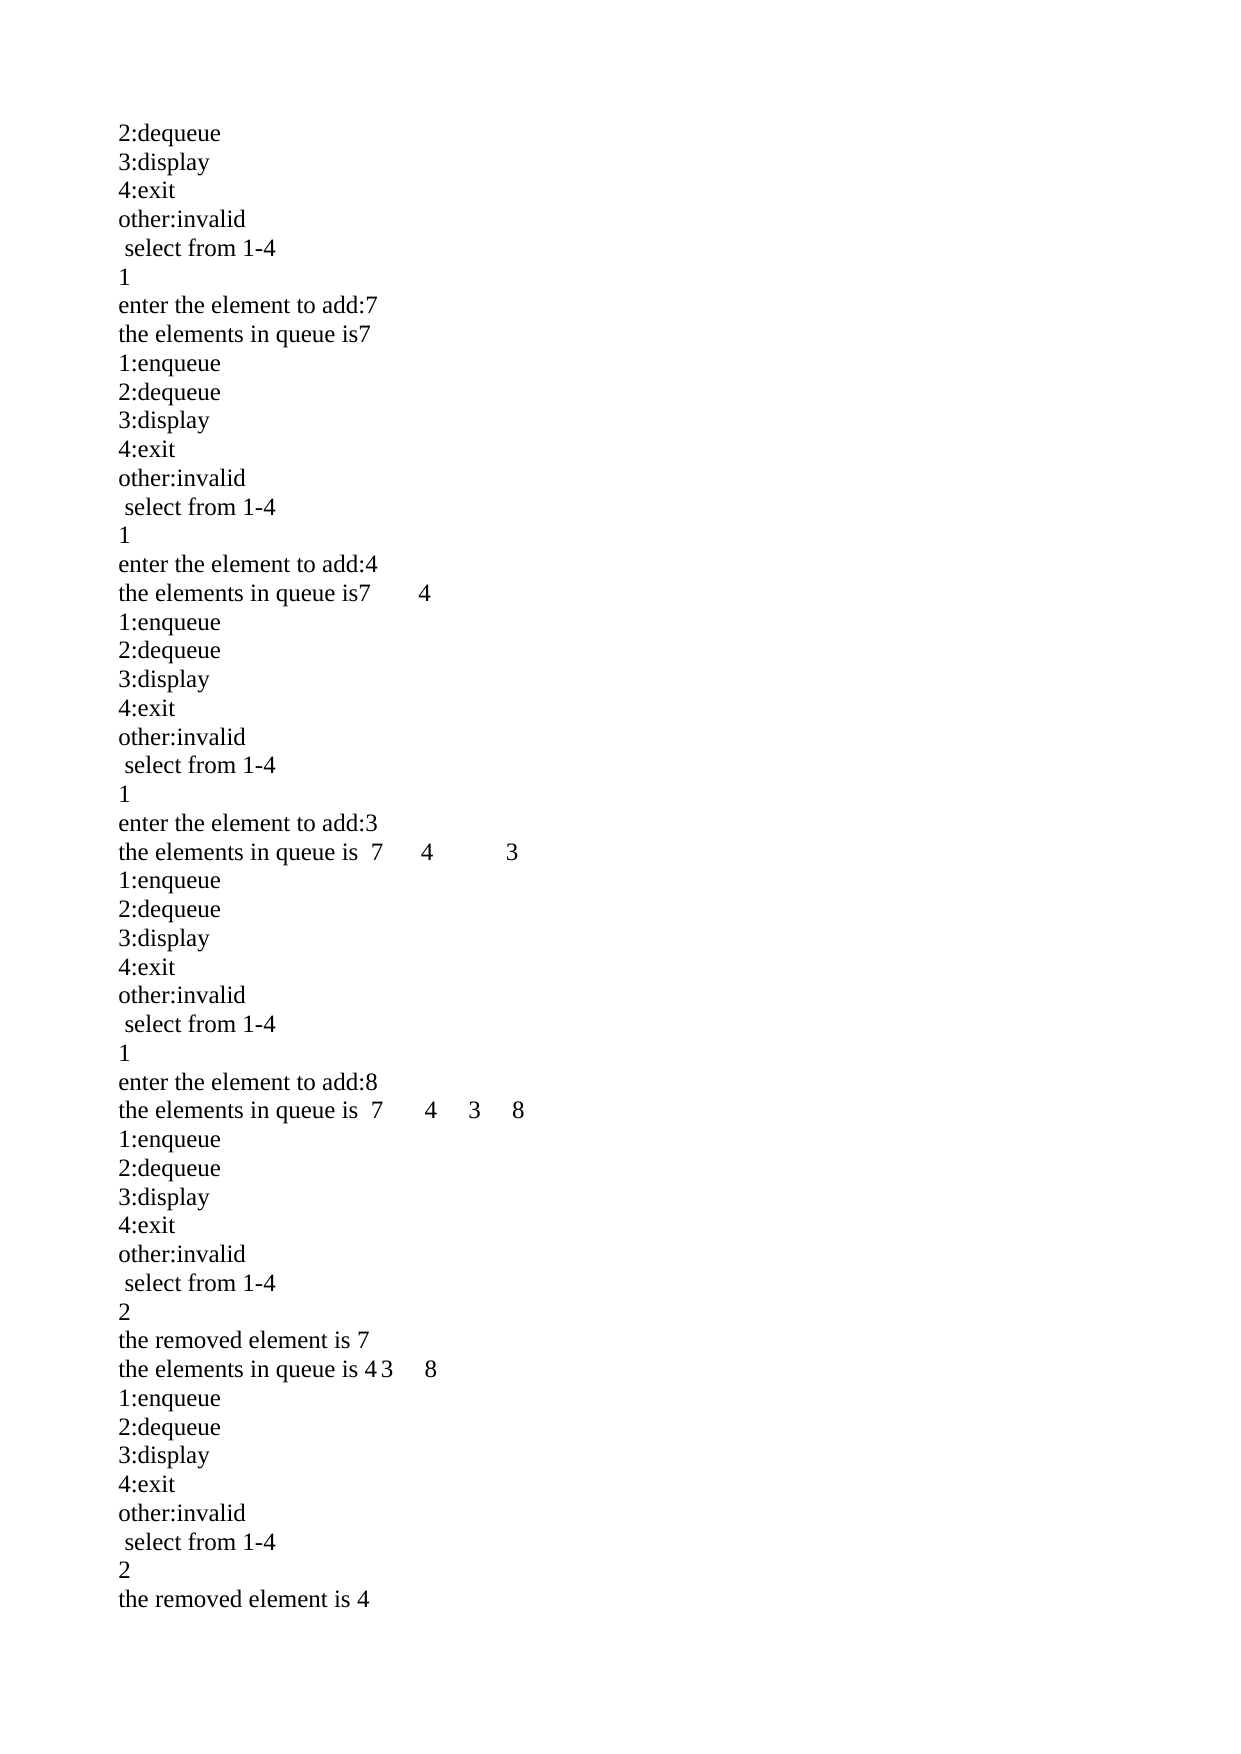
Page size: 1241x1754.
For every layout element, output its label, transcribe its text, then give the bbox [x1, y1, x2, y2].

text 3:display [118, 1441, 1122, 1469]
text 1:enqueue [118, 348, 1122, 377]
text 3:display [118, 923, 1122, 952]
text the elements in queue is 4 3 8 [118, 1354, 1122, 1383]
text 2:dequeue [118, 894, 1122, 923]
text 2 [118, 1297, 1122, 1326]
text other:invalid [118, 463, 1122, 492]
text enter the element to add:3 [118, 808, 1122, 837]
text enter the element to add:8 [118, 1067, 1122, 1096]
text select from 1-4 [118, 1009, 1122, 1038]
text 4:exit [118, 1211, 1122, 1239]
text 3:display [118, 406, 1122, 434]
text the elements in queue is7 4 [118, 578, 1122, 607]
text 2:dequeue [118, 636, 1122, 664]
text 2:dequeue [118, 1153, 1122, 1182]
text enter the element to add:7 [118, 291, 1122, 319]
text other:invalid [118, 981, 1122, 1009]
text 1:enqueue [118, 607, 1122, 636]
text 4:exit [118, 176, 1122, 204]
text select from 1-4 [118, 1527, 1122, 1556]
text select from 1-4 [118, 1268, 1122, 1297]
text 1:enqueue [118, 1124, 1122, 1153]
text other:invalid [118, 1239, 1122, 1268]
text 2:dequeue [118, 1412, 1122, 1441]
text 2:dequeue [118, 377, 1122, 406]
text 2 [118, 1556, 1122, 1584]
text 4:exit [118, 434, 1122, 463]
text the elements in queue is7 [118, 319, 1122, 348]
text 4:exit [118, 952, 1122, 981]
text 1 [118, 779, 1122, 808]
text 1:enqueue [118, 1383, 1122, 1412]
text 4:exit [118, 693, 1122, 722]
text the elements in queue is 7 4 3 [118, 837, 1122, 866]
text 3:display [118, 147, 1122, 176]
text the removed element is 7 [118, 1326, 1122, 1354]
text 1 [118, 1038, 1122, 1067]
text 3:display [118, 1182, 1122, 1211]
text 3:display [118, 664, 1122, 693]
text the elements in queue is 7 4 3 8 [118, 1096, 1122, 1124]
text select from 1-4 [118, 751, 1122, 779]
text other:invalid [118, 204, 1122, 233]
text 1:enqueue [118, 866, 1122, 894]
text select from 1-4 [118, 492, 1122, 521]
text other:invalid [118, 722, 1122, 751]
text enter the element to add:4 [118, 549, 1122, 578]
text the removed element is 4 [118, 1584, 1122, 1613]
text 1 [118, 262, 1122, 291]
text 1 [118, 521, 1122, 549]
text other:invalid [118, 1498, 1122, 1527]
text select from 1-4 [118, 233, 1122, 262]
text 2:dequeue [118, 118, 1122, 147]
text 4:exit [118, 1469, 1122, 1498]
